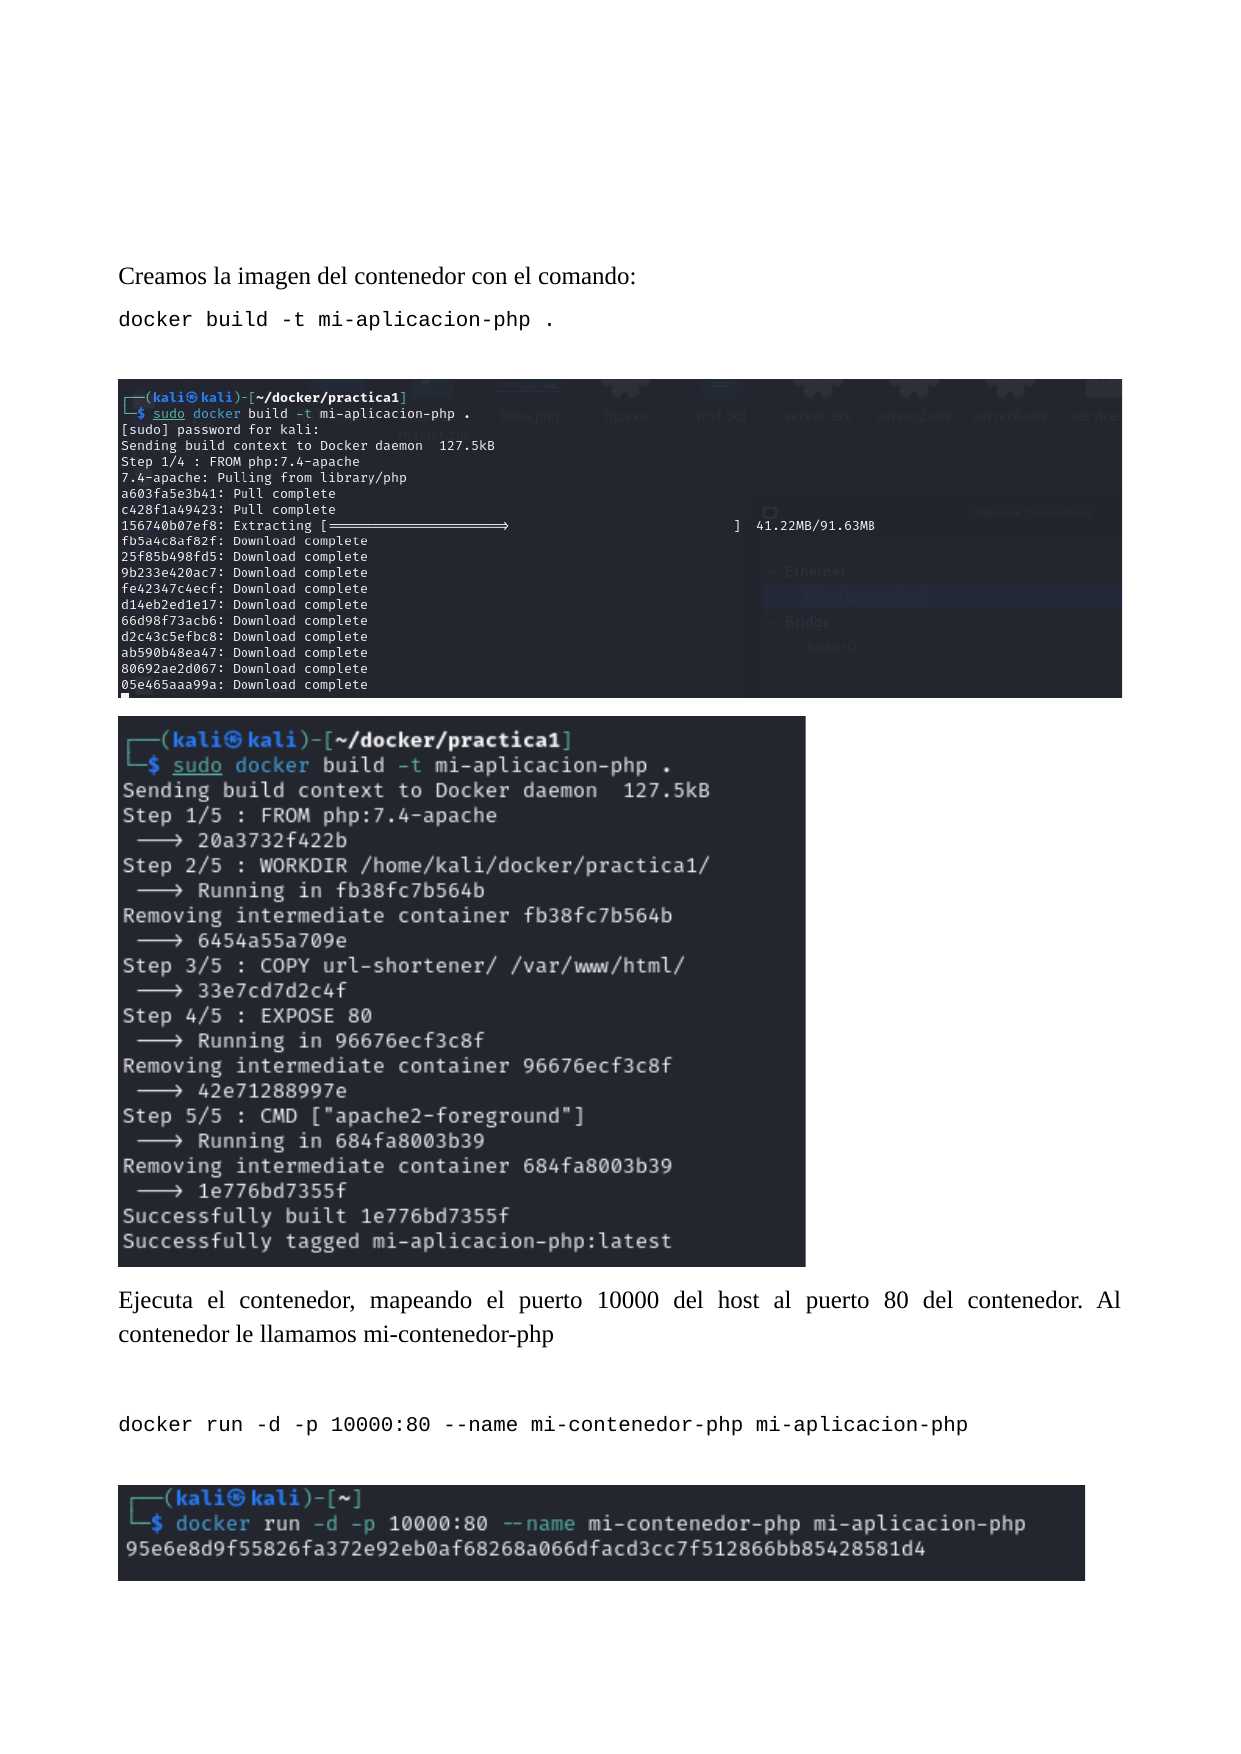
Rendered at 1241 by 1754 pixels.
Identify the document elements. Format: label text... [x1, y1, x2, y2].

picture [118, 716, 806, 1267]
picture [118, 1485, 1086, 1581]
text Creamos la imagen del contenedor con el comando: [118, 261, 1122, 290]
text Ejecuta el contenedor, mapeando el puerto 10000 del host al puerto 80 del contenedor. Al contenedor le llamamos mi-contenedor-php [118, 1286, 1122, 1347]
text docker build -t mi-aplicacion-php . [118, 308, 1122, 332]
text docker run -d -p 10000:80 --name mi-contenedor-php mi-aplicacion-php [118, 1414, 1122, 1437]
picture [118, 379, 1123, 698]
